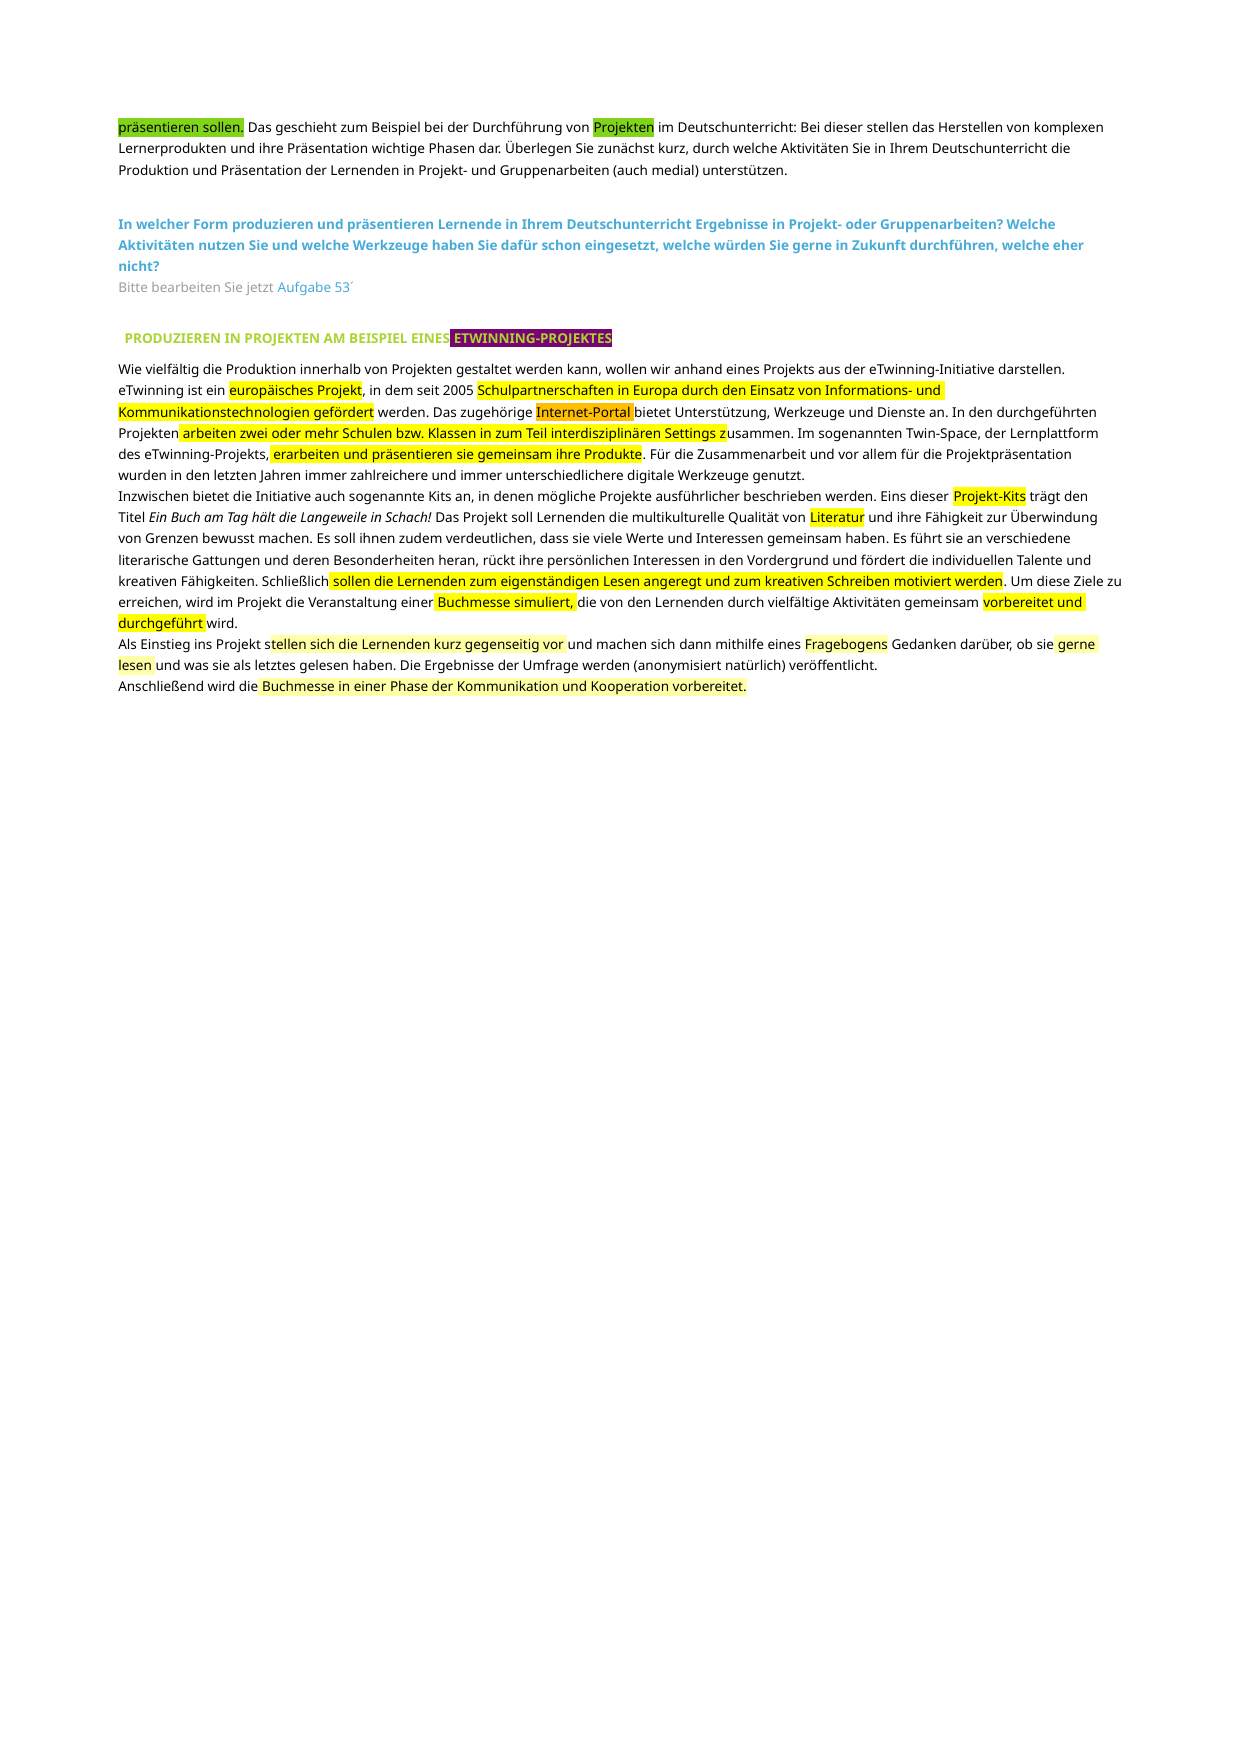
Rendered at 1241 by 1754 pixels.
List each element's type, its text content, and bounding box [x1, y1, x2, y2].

text präsentieren sollen. Das geschieht zum Beispiel bei der Durchführung von Projekten im Deutschunterricht: Bei dieser stellen das Herstellen von komplexen Lernerprodukten und ihre Präsentation wichtige Phasen dar. Überlegen Sie zunächst kurz, durch welche Aktivitäten Sie in Ihrem Deutschunterricht die Produktion und Präsentation der Lernenden in Projekt- und Gruppenarbeiten (auch medial) unterstützen. [118, 118, 1122, 179]
text In welcher Form produzieren und präsentieren Lernende in Ihrem Deutschunterricht Ergebnisse in Projekt- oder Gruppenarbeiten? Welche Aktivitäten nutzen Sie und welche Werkzeuge haben Sie dafür schon eingesetzt, welche würden Sie gerne in Zukunft durchführen, welche eher nicht? [118, 214, 1122, 275]
subtitle PRODUZIEREN IN PROJEKTEN AM BEISPIEL EINES ETWINNING-PROJEKTES [118, 320, 1122, 349]
text Inzwischen bietet die Initiative auch sogenannte Kits an, in denen mögliche Projekte ausführlicher beschrieben werden. Eins dieser Projekt-Kits trägt den Titel Ein Buch am Tag hält die Langeweile in Schach! Das Projekt soll Lernenden die multikulturelle Qualität von Literatur und ihre Fähigkeit zur Überwindung von Grenzen bewusst machen. Es soll ihnen zudem verdeutlichen, dass sie viele Werte und Interessen gemeinsam haben. Es führt sie an verschiedene literarische Gattungen und deren Besonderheiten heran, rückt ihre persönlichen Interessen in den Vordergrund und fördert die individuellen Talente und kreativen Fähigkeiten. Schließlich sollen die Lernenden zum eigenständigen Lesen angeregt und zum kreativen Schreiben motiviert werden. Um diese Ziele zu erreichen, wird im Projekt die Veranstaltung einer Buchmesse simuliert, die von den Lernenden durch vielfältige Aktivitäten gemeinsam vorbereitet und durchgeführt wird. [118, 487, 1122, 632]
text Wie vielfältig die Produktion innerhalb von Projekten gestaltet werden kann, wollen wir anhand eines Projekts aus der eTwinning-Initiative darstellen. eTwinning ist ein europäisches Projekt, in dem seit 2005 Schulpartnerschaften in Europa durch den Einsatz von Informations- und Kommunikationstechnologien gefördert werden. Das zugehörige Internet-Portal bietet Unterstützung, Werkzeuge und Dienste an. In den durchgeführten Projekten arbeiten zwei oder mehr Schulen bzw. Klassen in zum Teil interdisziplinären Settings zusammen. Im sogenannten Twin-Space, der Lernplattform des eTwinning-Projekts, erarbeiten und präsentieren sie gemeinsam ihre Produkte. Für die Zusammenarbeit und vor allem für die Projektpräsentation wurden in den letzten Jahren immer zahlreichere und immer unterschiedlichere digitale Werkzeuge genutzt. [118, 360, 1122, 484]
text Anschließend wird die Buchmesse in einer Phase der Kommunikation und Kooperation vorbereitet. [118, 677, 1122, 696]
text Als Einstieg ins Projekt stellen sich die Lernenden kurz gegenseitig vor und machen sich dann mithilfe eines Fragebogens Gedanken darüber, ob sie gerne lesen und was sie als letztes gelesen haben. Die Ergebnisse der Umfrage werden (anonymisiert natürlich) veröffentlicht. [118, 635, 1122, 675]
text Bitte bearbeiten Sie jetzt Aufgabe 53´ [118, 278, 1122, 296]
